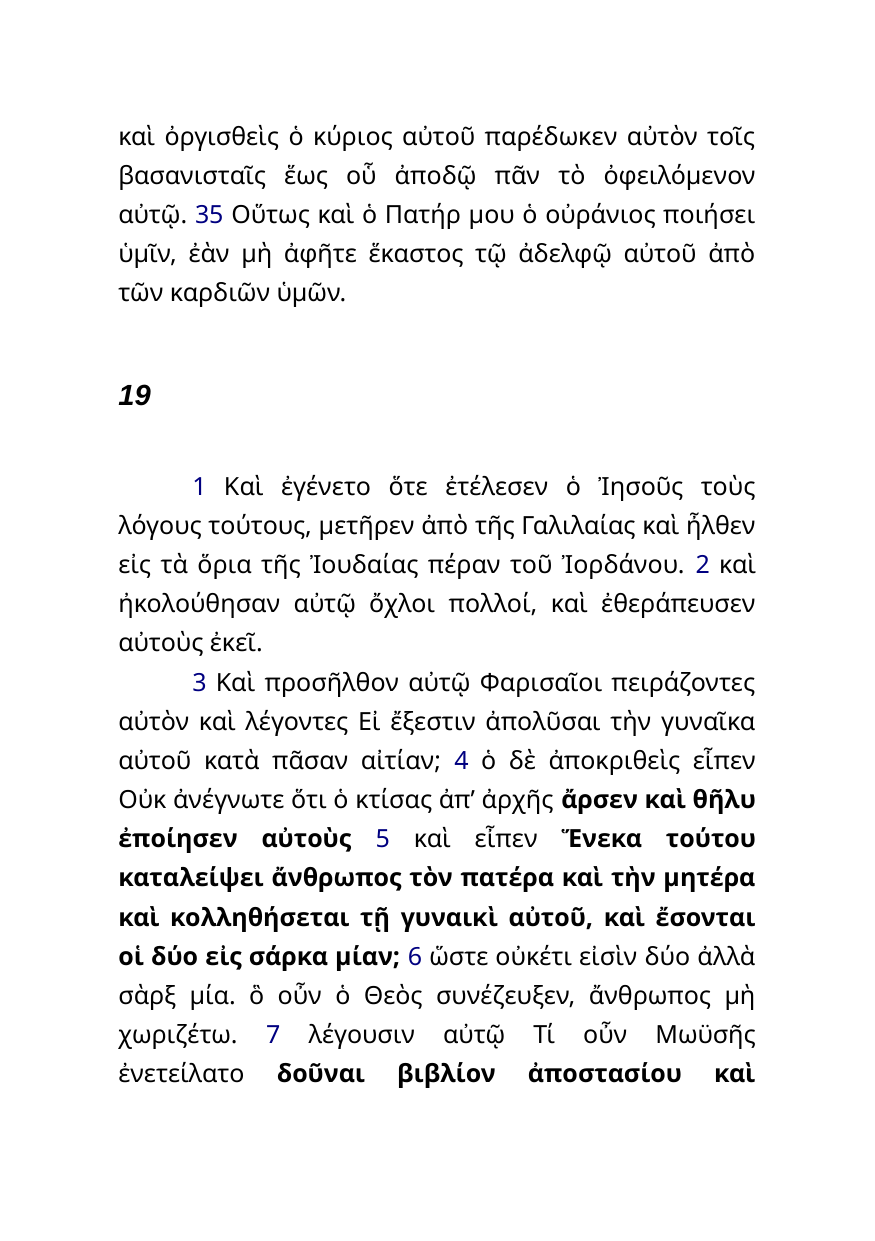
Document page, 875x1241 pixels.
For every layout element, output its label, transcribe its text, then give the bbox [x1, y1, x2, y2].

text 3 Καὶ προσῆλθον αὐτῷ Φαρισαῖοι πειράζοντες αὐτὸν καὶ λέγοντες Εἰ ἔξεστιν ἀπολῦσαι τὴν γυναῖκα αὐτοῦ κατὰ πᾶσαν αἰτίαν; 4 ὁ δὲ ἀποκριθεὶς εἶπεν Οὐκ ἀνέγνωτε ὅτι ὁ κτίσας ἀπ’ ἀρχῆς ἄρσεν καὶ θῆλυ ἐποίησεν αὐτοὺς 5 καὶ εἶπεν Ἕνεκα τούτου καταλείψει ἄνθρωπος τὸν πατέρα καὶ τὴν μητέρα καὶ κολληθήσεται τῇ γυναικὶ αὐτοῦ, καὶ ἔσονται οἱ δύο εἰς σάρκα μίαν; 6 ὥστε οὐκέτι εἰσὶν δύο ἀλλὰ σὰρξ μία. ὃ οὖν ὁ Θεὸς συνέζευξεν, ἄνθρωπος μὴ χωριζέτω. 7 λέγουσιν αὐτῷ Τί οὖν Μωϋσῆς ἐνετείλατο δοῦναι βιβλίον ἀποστασίου καὶ [118, 664, 756, 1090]
subtitle 19 [118, 378, 756, 412]
text 1 Καὶ ἐγένετο ὅτε ἐτέλεσεν ὁ Ἰησοῦς τοὺς λόγους τούτους, μετῆρεν ἀπὸ τῆς Γαλιλαίας καὶ ἦλθεν εἰς τὰ ὅρια τῆς Ἰουδαίας πέραν τοῦ Ἰορδάνου. 2 καὶ ἠκολούθησαν αὐτῷ ὄχλοι πολλοί, καὶ ἐθεράπευσεν αὐτοὺς ἐκεῖ. [118, 468, 756, 659]
text καὶ ὀργισθεὶς ὁ κύριος αὐτοῦ παρέδωκεν αὐτὸν τοῖς βασανισταῖς ἕως οὗ ἀποδῷ πᾶν τὸ ὀφειλόμενον αὐτῷ. 35 Οὕτως καὶ ὁ Πατήρ μου ὁ οὐράνιος ποιήσει ὑμῖν, ἐὰν μὴ ἀφῆτε ἕκαστος τῷ ἀδελφῷ αὐτοῦ ἀπὸ τῶν καρδιῶν ὑμῶν. [118, 118, 756, 309]
